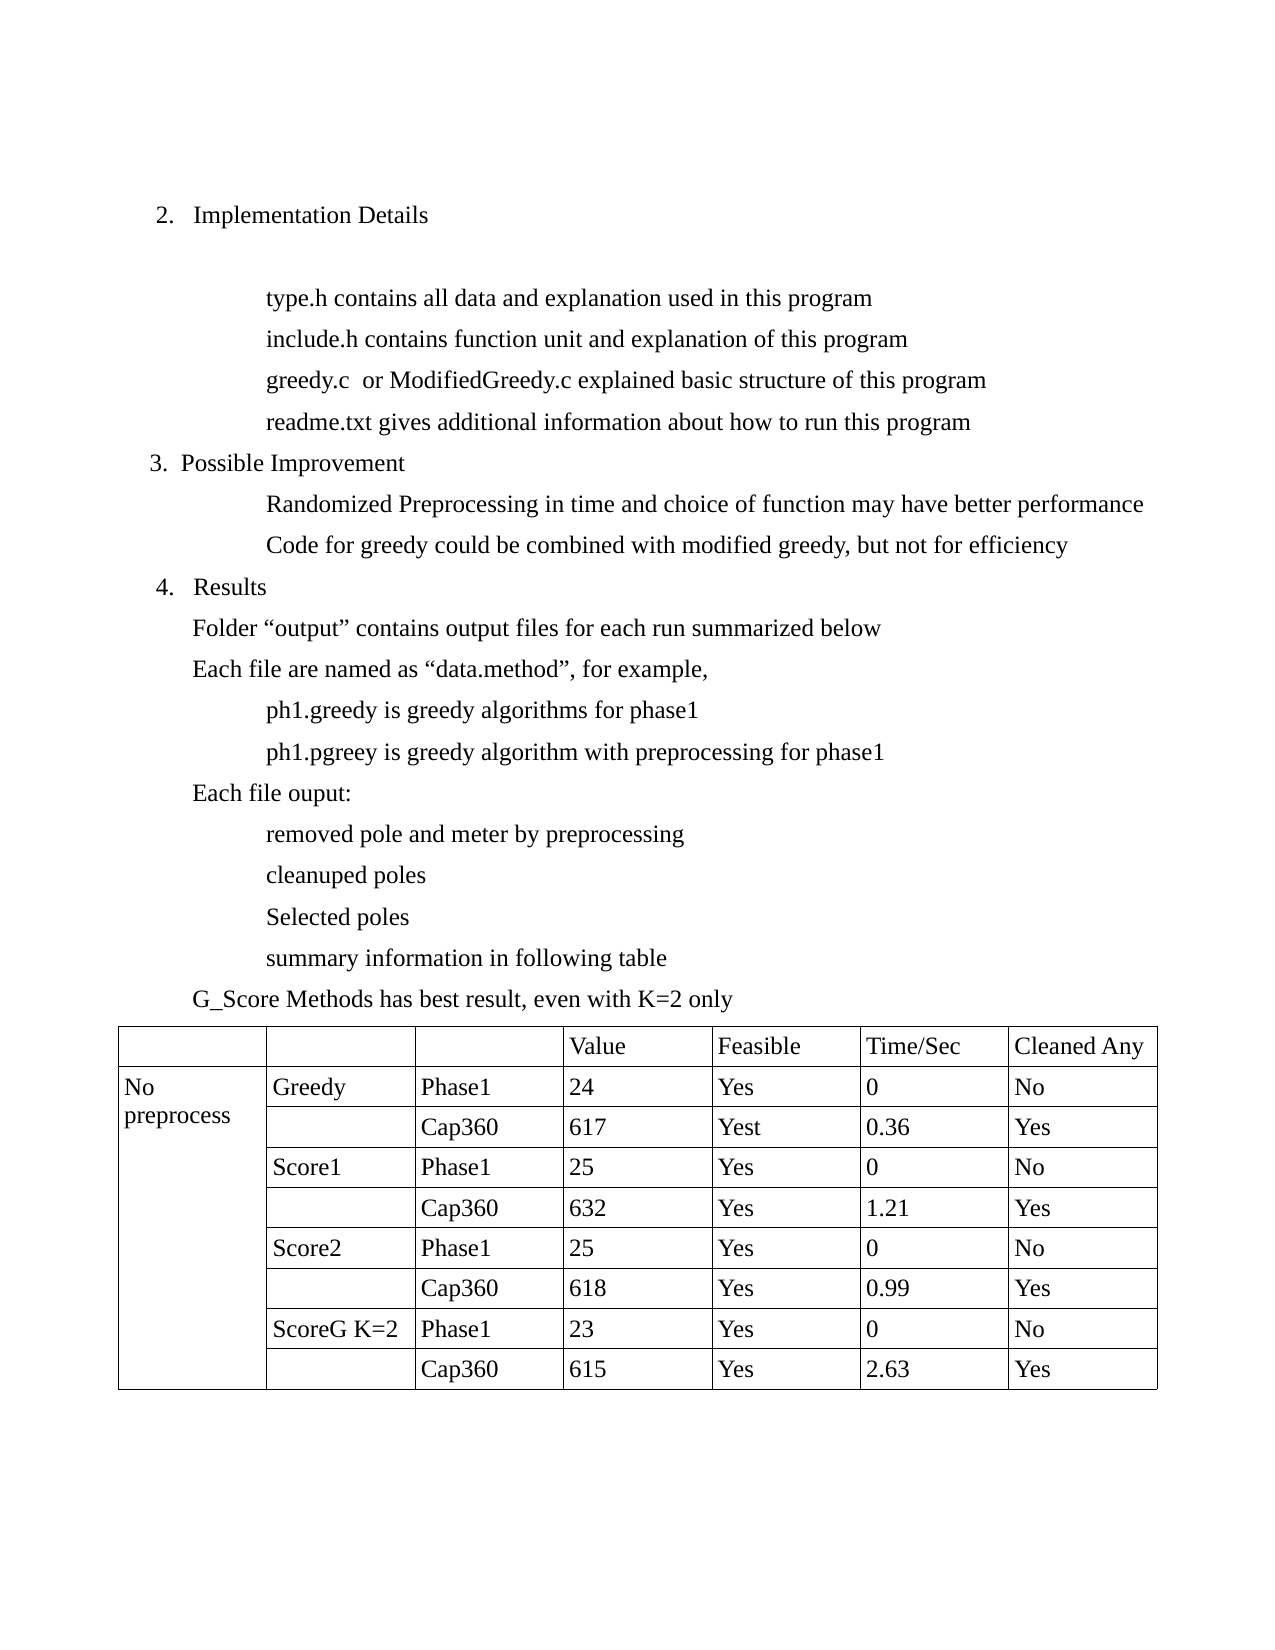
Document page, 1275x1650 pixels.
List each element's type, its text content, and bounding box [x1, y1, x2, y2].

table_cell No preprocess [119, 1067, 266, 1388]
table_cell 0 [861, 1228, 1008, 1267]
table_cell 23 [564, 1309, 712, 1348]
table_cell Greedy [267, 1067, 415, 1106]
table_cell Cap360 [416, 1349, 563, 1388]
table_cell 617 [564, 1107, 712, 1147]
table_cell Yes [713, 1148, 860, 1187]
text Code for greedy could be combined with modified greedy, but not for efficiency [118, 531, 1157, 559]
text Each file ouput: [118, 778, 1157, 807]
table_cell Yes [713, 1349, 860, 1388]
table_header [119, 1027, 266, 1066]
text Selected poles [118, 902, 1157, 931]
text readme.txt gives additional information about how to run this program [118, 407, 1157, 436]
text type.h contains all data and explanation used in this program [118, 283, 1157, 312]
table_cell Yest [713, 1107, 860, 1147]
list Results [156, 572, 1157, 601]
table_cell 0.99 [861, 1269, 1008, 1308]
table_cell Phase1 [416, 1228, 563, 1267]
table_cell 615 [564, 1349, 712, 1388]
text G_Score Methods has best result, even with K=2 only [118, 984, 1157, 1013]
table_cell 0 [861, 1148, 1008, 1187]
text greedy.c or ModifiedGreedy.c explained basic structure of this program [118, 366, 1157, 394]
table_header [416, 1027, 563, 1066]
table_cell Yes [1009, 1269, 1157, 1308]
text include.h contains function unit and explanation of this program [118, 324, 1157, 353]
table_cell Yes [713, 1228, 860, 1267]
table_cell 0.36 [861, 1107, 1008, 1147]
table_header Time/Sec [861, 1027, 1008, 1066]
table_cell 2.63 [861, 1349, 1008, 1388]
text Each file are named as “data.method”, for example, [118, 654, 1157, 683]
table_cell ScoreG K=2 [267, 1309, 415, 1348]
table_cell [267, 1349, 415, 1388]
table_cell Score1 [267, 1148, 415, 1187]
table_cell [267, 1188, 415, 1227]
text summary information in following table [118, 943, 1157, 972]
text ph1.greedy is greedy algorithms for phase1 [118, 696, 1157, 724]
table_cell 618 [564, 1269, 712, 1308]
table_cell [267, 1107, 415, 1147]
text 3. Possible Improvement [118, 448, 1157, 477]
text removed pole and meter by preprocessing [118, 819, 1157, 848]
text Folder “output” contains output files for each run summarized below [118, 613, 1157, 642]
table_cell 25 [564, 1228, 712, 1267]
table_header [267, 1027, 415, 1066]
table_cell 24 [564, 1067, 712, 1106]
table_cell Yes [713, 1309, 860, 1348]
table_cell [267, 1269, 415, 1308]
table_cell Yes [1009, 1107, 1157, 1147]
table_cell 1.21 [861, 1188, 1008, 1227]
table_cell No [1009, 1067, 1157, 1106]
table_cell Yes [1009, 1188, 1157, 1227]
table_cell No [1009, 1228, 1157, 1267]
text Randomized Preprocessing in time and choice of function may have better performance [118, 489, 1157, 518]
table_cell Yes [713, 1188, 860, 1227]
table_cell Cap360 [416, 1107, 563, 1147]
table_cell Phase1 [416, 1067, 563, 1106]
table_cell 0 [861, 1067, 1008, 1106]
table_header Cleaned Any [1009, 1027, 1157, 1066]
table_cell Yes [713, 1067, 860, 1106]
table_cell Phase1 [416, 1309, 563, 1348]
table_header Value [564, 1027, 712, 1066]
table_cell 25 [564, 1148, 712, 1187]
table_cell Yes [1009, 1349, 1157, 1388]
table_cell Cap360 [416, 1188, 563, 1227]
table_cell 0 [861, 1309, 1008, 1348]
table_cell No [1009, 1309, 1157, 1348]
table_cell No [1009, 1148, 1157, 1187]
list Implementation Details [156, 201, 1157, 229]
table_cell Score2 [267, 1228, 415, 1267]
table_cell Cap360 [416, 1269, 563, 1308]
table_cell 632 [564, 1188, 712, 1227]
text cleanuped poles [118, 861, 1157, 889]
table_cell Yes [713, 1269, 860, 1308]
table_header Feasible [713, 1027, 860, 1066]
table_cell Phase1 [416, 1148, 563, 1187]
text ph1.pgreey is greedy algorithm with preprocessing for phase1 [118, 737, 1157, 766]
